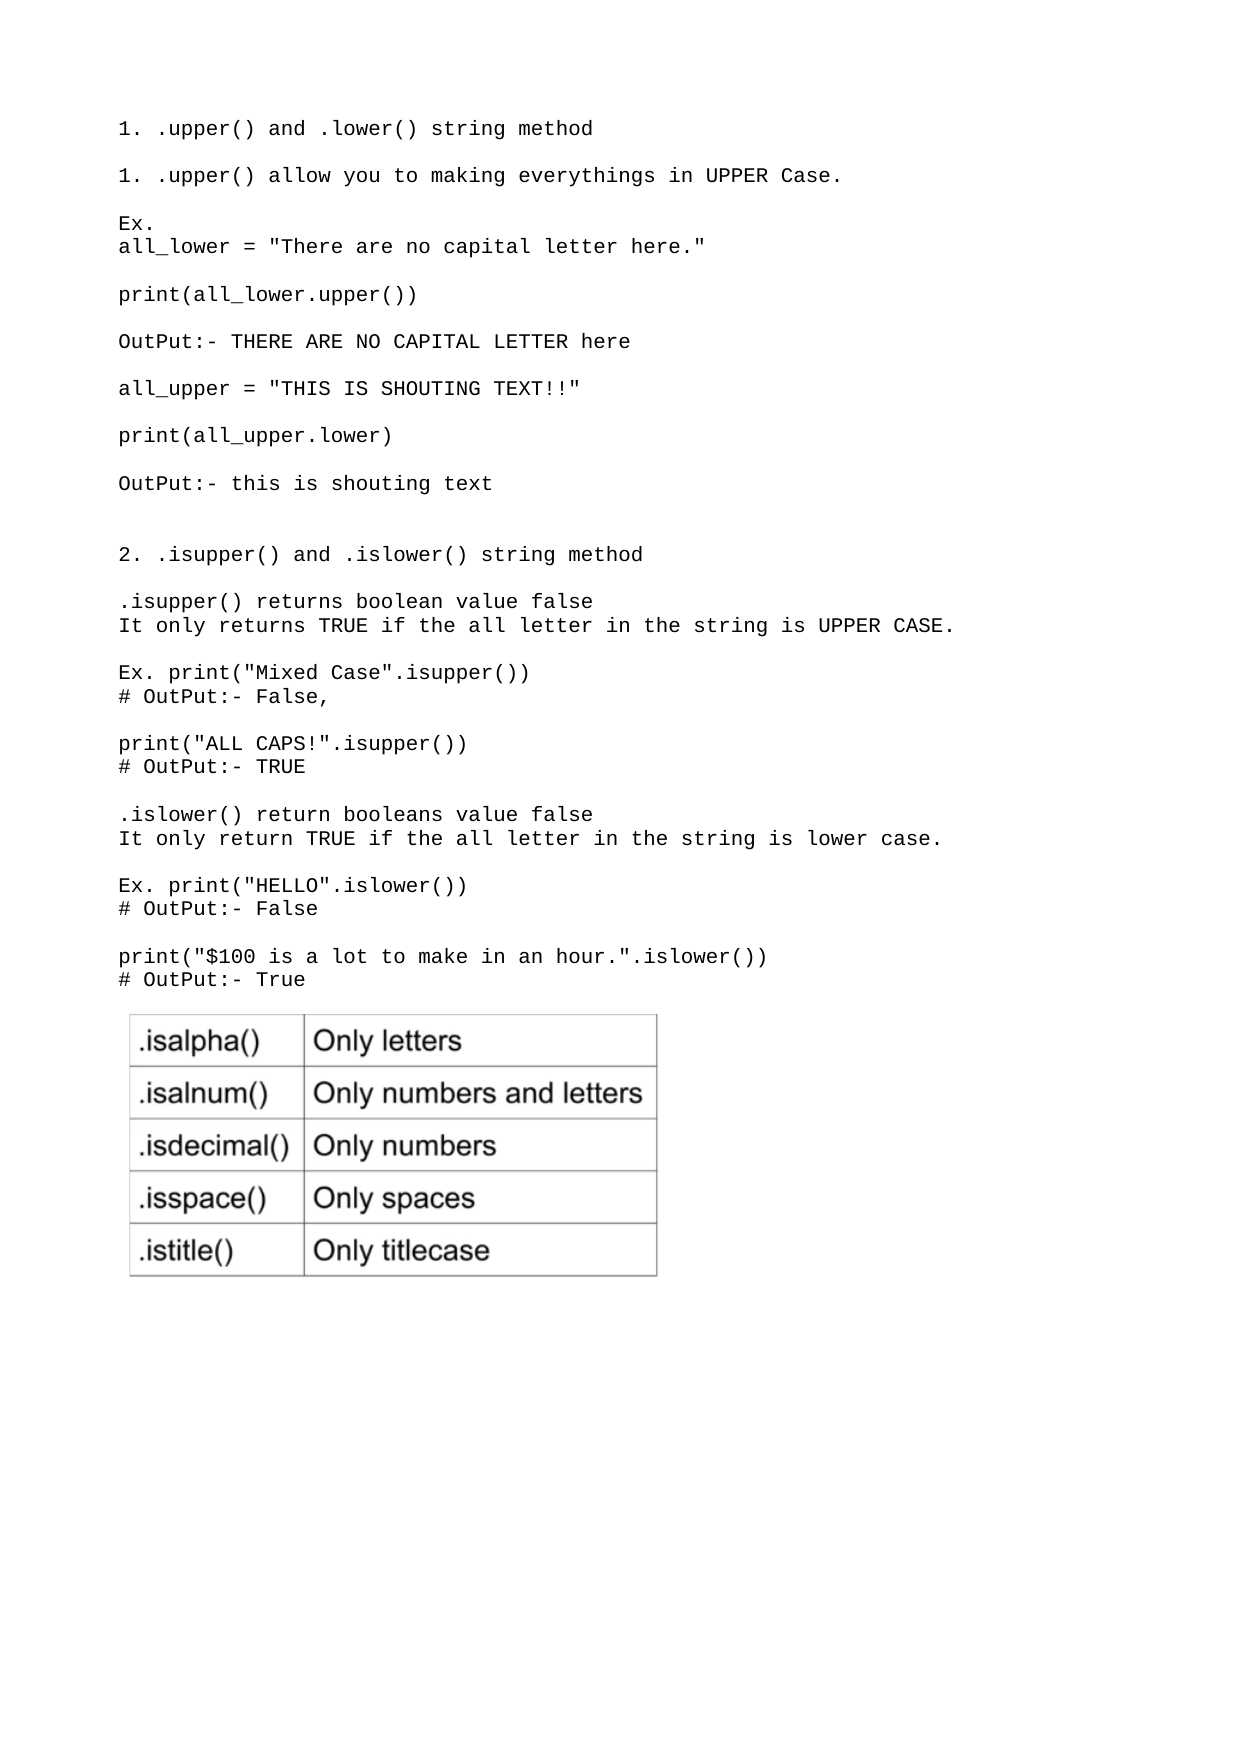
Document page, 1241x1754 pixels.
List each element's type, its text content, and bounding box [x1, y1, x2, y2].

text print("$100 is a lot to make in an hour.".islower()) [118, 946, 1122, 969]
text It only return TRUE if the all letter in the string is lower case. [118, 827, 1122, 851]
text OutPut:- THERE ARE NO CAPITAL LETTER here [118, 331, 1122, 354]
text Ex. print("HELLO".islower()) [118, 875, 1122, 898]
text all_upper = "THIS IS SHOUTING TEXT!!" [118, 378, 1122, 402]
text .isupper() returns boolean value false [118, 591, 1122, 615]
text print("ALL CAPS!".isupper()) [118, 733, 1122, 757]
text print(all_lower.upper()) [118, 284, 1122, 307]
text Ex. [118, 213, 1122, 236]
text # OutPut:- False [118, 898, 1122, 922]
text OutPut:- this is shouting text [118, 473, 1122, 496]
text # OutPut:- True [118, 969, 1122, 993]
text 2. .isupper() and .islower() string method [118, 544, 1122, 567]
text It only returns TRUE if the all letter in the string is UPPER CASE. [118, 615, 1122, 638]
picture [129, 1014, 538, 1280]
text .islower() return booleans value false [118, 804, 1122, 827]
text 1. .upper() and .lower() string method [118, 118, 1122, 142]
text # OutPut:- False, [118, 686, 1122, 709]
text 1. .upper() allow you to making everythings in UPPER Case. [118, 165, 1122, 189]
text all_lower = "There are no capital letter here." [118, 236, 1122, 260]
text print(all_upper.lower) [118, 426, 1122, 449]
text # OutPut:- TRUE [118, 757, 1122, 780]
text Ex. print("Mixed Case".isupper()) [118, 662, 1122, 686]
